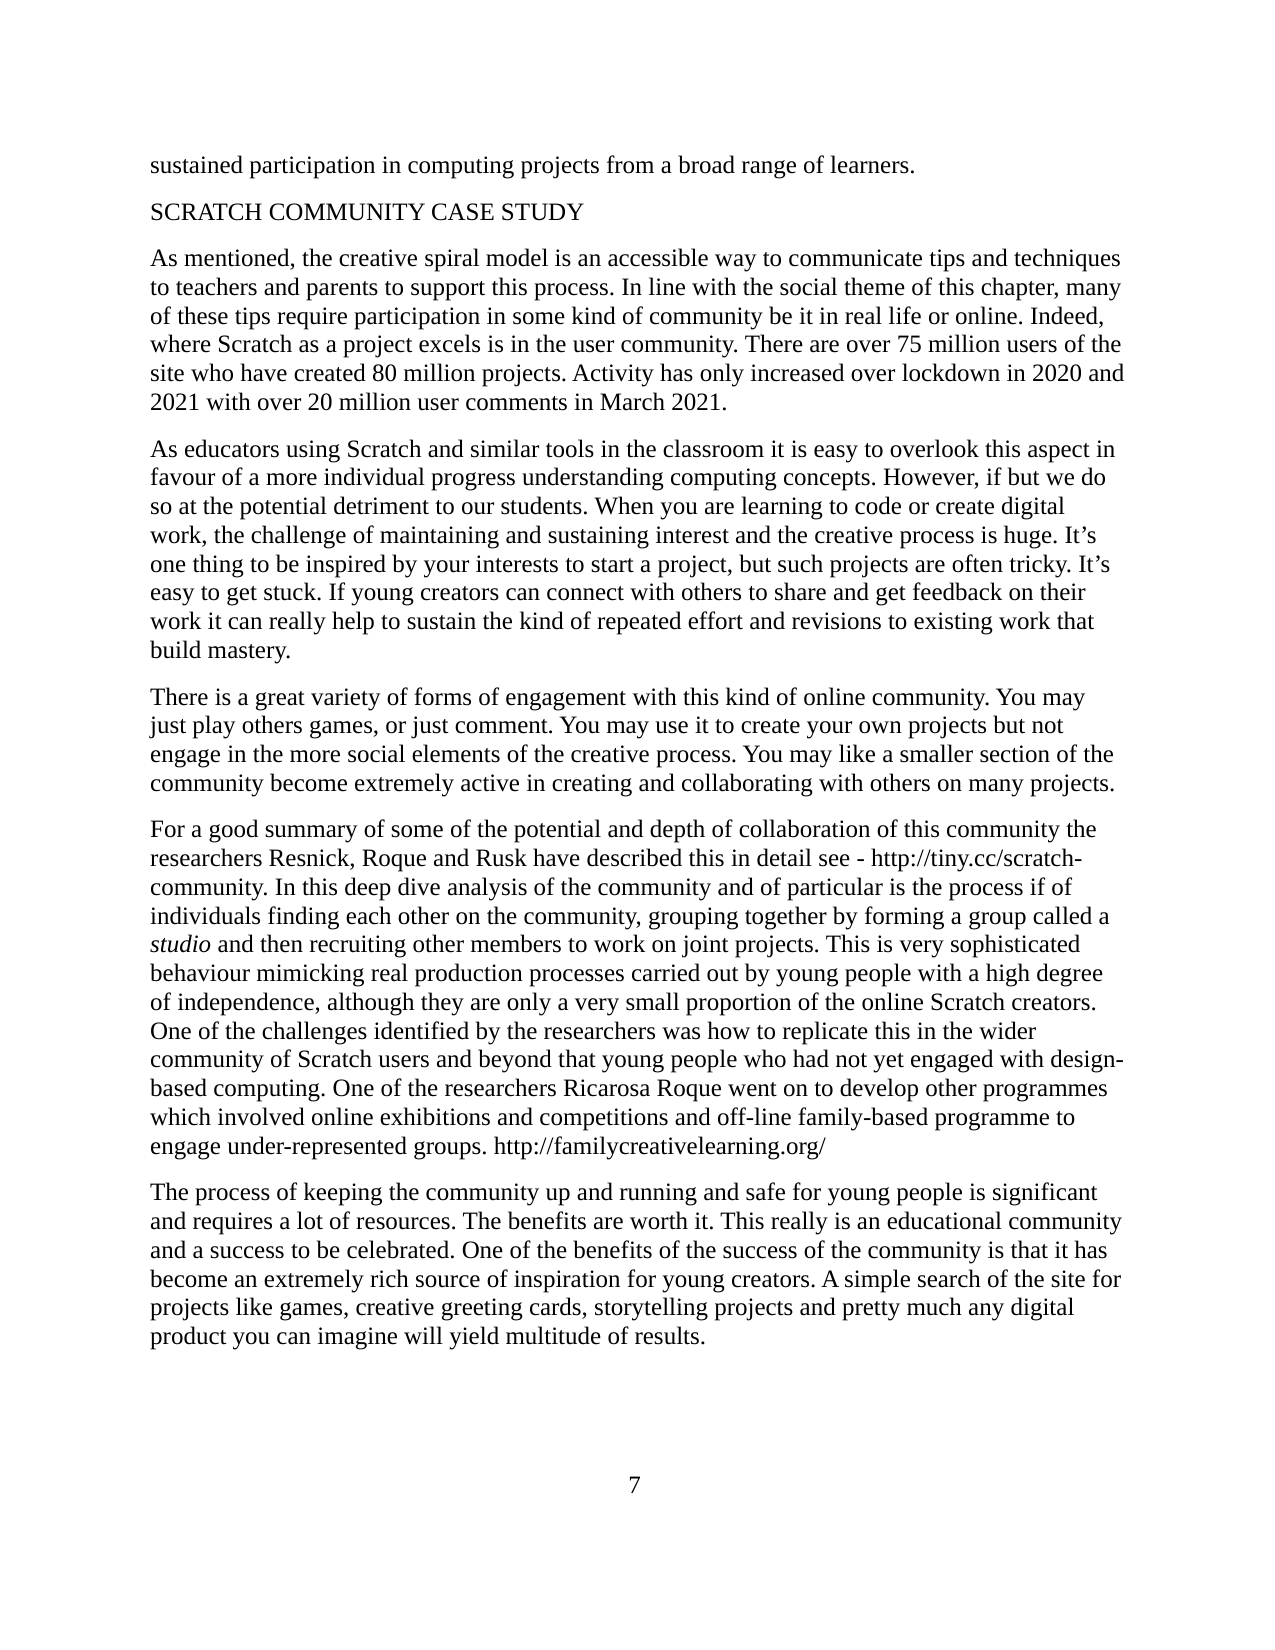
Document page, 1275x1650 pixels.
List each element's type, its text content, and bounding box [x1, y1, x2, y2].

text For a good summary of some of the potential and depth of collaboration of this community the researchers Resnick, Roque and Rusk have described this in detail see - http://tiny.cc/scratch-community. In this deep dive analysis of the community and of particular is the process if of individuals finding each other on the community, grouping together by forming a group called a studio and then recruiting other members to work on joint projects. This is very sophisticated behaviour mimicking real production processes carried out by young people with a high degree of independence, although they are only a very small proportion of the online Scratch creators. One of the challenges identified by the researchers was how to replicate this in the wider community of Scratch users and beyond that young people who had not yet engaged with design-based computing. One of the researchers Ricarosa Roque went on to develop other programmes which involved online exhibitions and competitions and off-line family-based programme to engage under-represented groups. http://familycreativelearning.org/ [150, 814, 1125, 1159]
text As educators using Scratch and similar tools in the classroom it is easy to overlook this aspect in favour of a more individual progress understanding computing concepts. However, if but we do so at the potential detriment to our students. When you are learning to code or create digital work, the challenge of maintaining and sustaining interest and the creative process is huge. It’s one thing to be inspired by your interests to start a project, but such projects are often tricky. It’s easy to get stuck. If young creators can connect with others to share and get feedback on their work it can really help to sustain the kind of repeated effort and revisions to existing work that build mastery. [150, 434, 1125, 664]
text SCRATCH COMMUNITY CASE STUDY [150, 197, 1125, 225]
text There is a great variety of forms of engagement with this kind of online community. You may just play others games, or just comment. You may use it to create your own projects but not engage in the more social elements of the creative process. You may like a smaller section of the community become extremely active in creating and collaborating with others on many projects. [150, 682, 1125, 797]
text The process of keeping the community up and running and safe for young people is significant and requires a lot of resources. The benefits are worth it. This really is an educational community and a success to be celebrated. One of the benefits of the success of the community is that it has become an extremely rich source of inspiration for young creators. A simple search of the site for projects like games, creative greeting cards, storytelling projects and pretty much any digital product you can imagine will yield multitude of results. [150, 1177, 1125, 1350]
text sustained participation in computing projects from a broad range of learners. [150, 150, 1125, 179]
text As mentioned, the creative spiral model is an accessible way to communicate tips and techniques to teachers and parents to support this process. In line with the social theme of this chapter, many of these tips require participation in some kind of community be it in real life or online. Indeed, where Scratch as a project excels is in the user community. There are over 75 million users of the site who have created 80 million projects. Activity has only increased over lockdown in 2020 and 2021 with over 20 million user comments in March 2021. [150, 243, 1125, 416]
